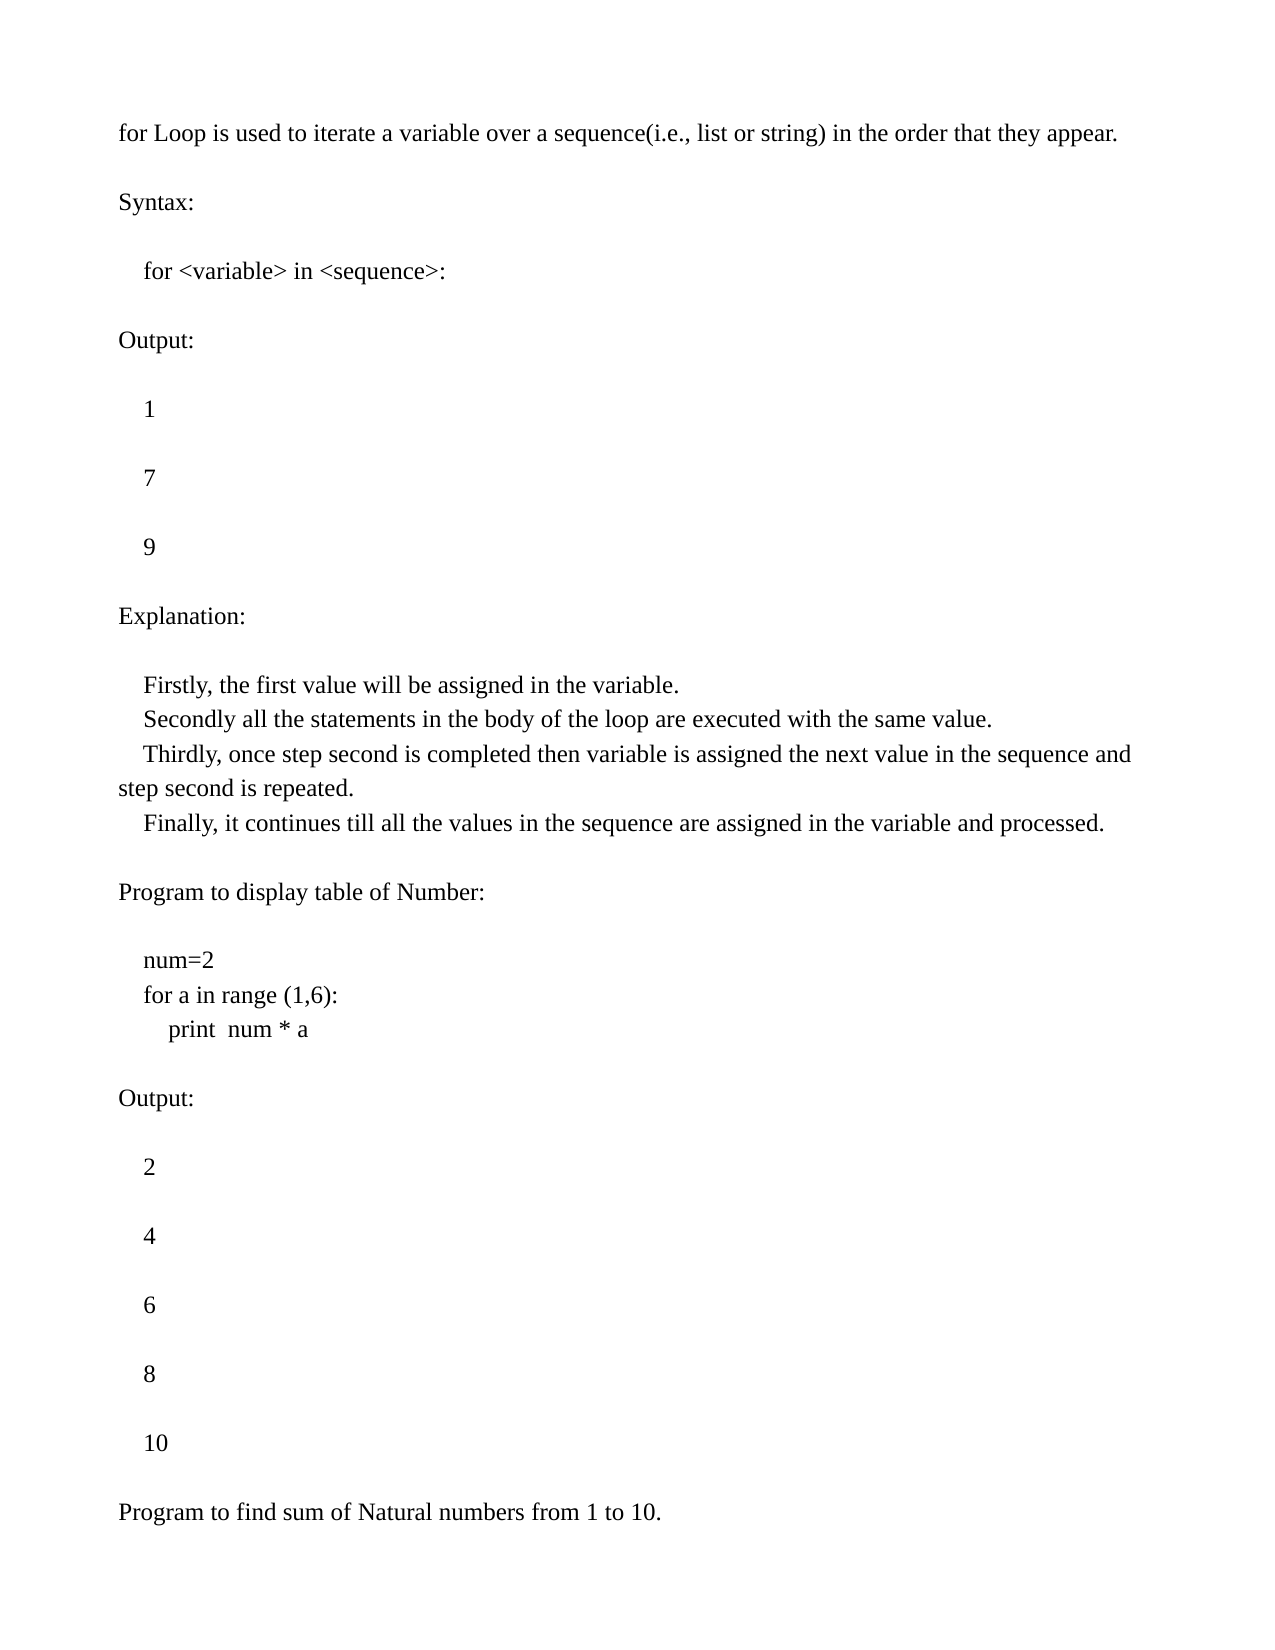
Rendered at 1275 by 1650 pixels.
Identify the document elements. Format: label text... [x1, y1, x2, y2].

text num=2 [118, 946, 1157, 974]
text 1 [118, 394, 1157, 423]
text Explanation: [118, 601, 1157, 629]
text 4 [118, 1221, 1157, 1250]
text Output: [118, 1083, 1157, 1112]
text Output: [118, 325, 1157, 354]
text for <variable> in <sequence>: [118, 256, 1157, 285]
text print num * a [118, 1014, 1157, 1043]
text Program to find sum of Natural numbers from 1 to 10. [118, 1497, 1157, 1526]
text 7 [118, 463, 1157, 492]
text Secondly all the statements in the body of the loop are executed with the same value. [118, 704, 1157, 733]
text for a in range (1,6): [118, 980, 1157, 1009]
text 8 [118, 1359, 1157, 1388]
text 10 [118, 1428, 1157, 1457]
text Firstly, the first value will be assigned in the variable. [118, 670, 1157, 698]
text for Loop is used to iterate a variable over a sequence(i.e., list or string) in the order that they appear. [118, 118, 1157, 147]
text 9 [118, 532, 1157, 561]
text 2 [118, 1152, 1157, 1181]
text Syntax: [118, 187, 1157, 216]
text Program to display table of Number: [118, 877, 1157, 905]
text 6 [118, 1290, 1157, 1319]
text Finally, it continues till all the values in the sequence are assigned in the variable and processed. [118, 808, 1157, 836]
text Thirdly, once step second is completed then variable is assigned the next value in the sequence and step second is repeated. [118, 739, 1157, 802]
